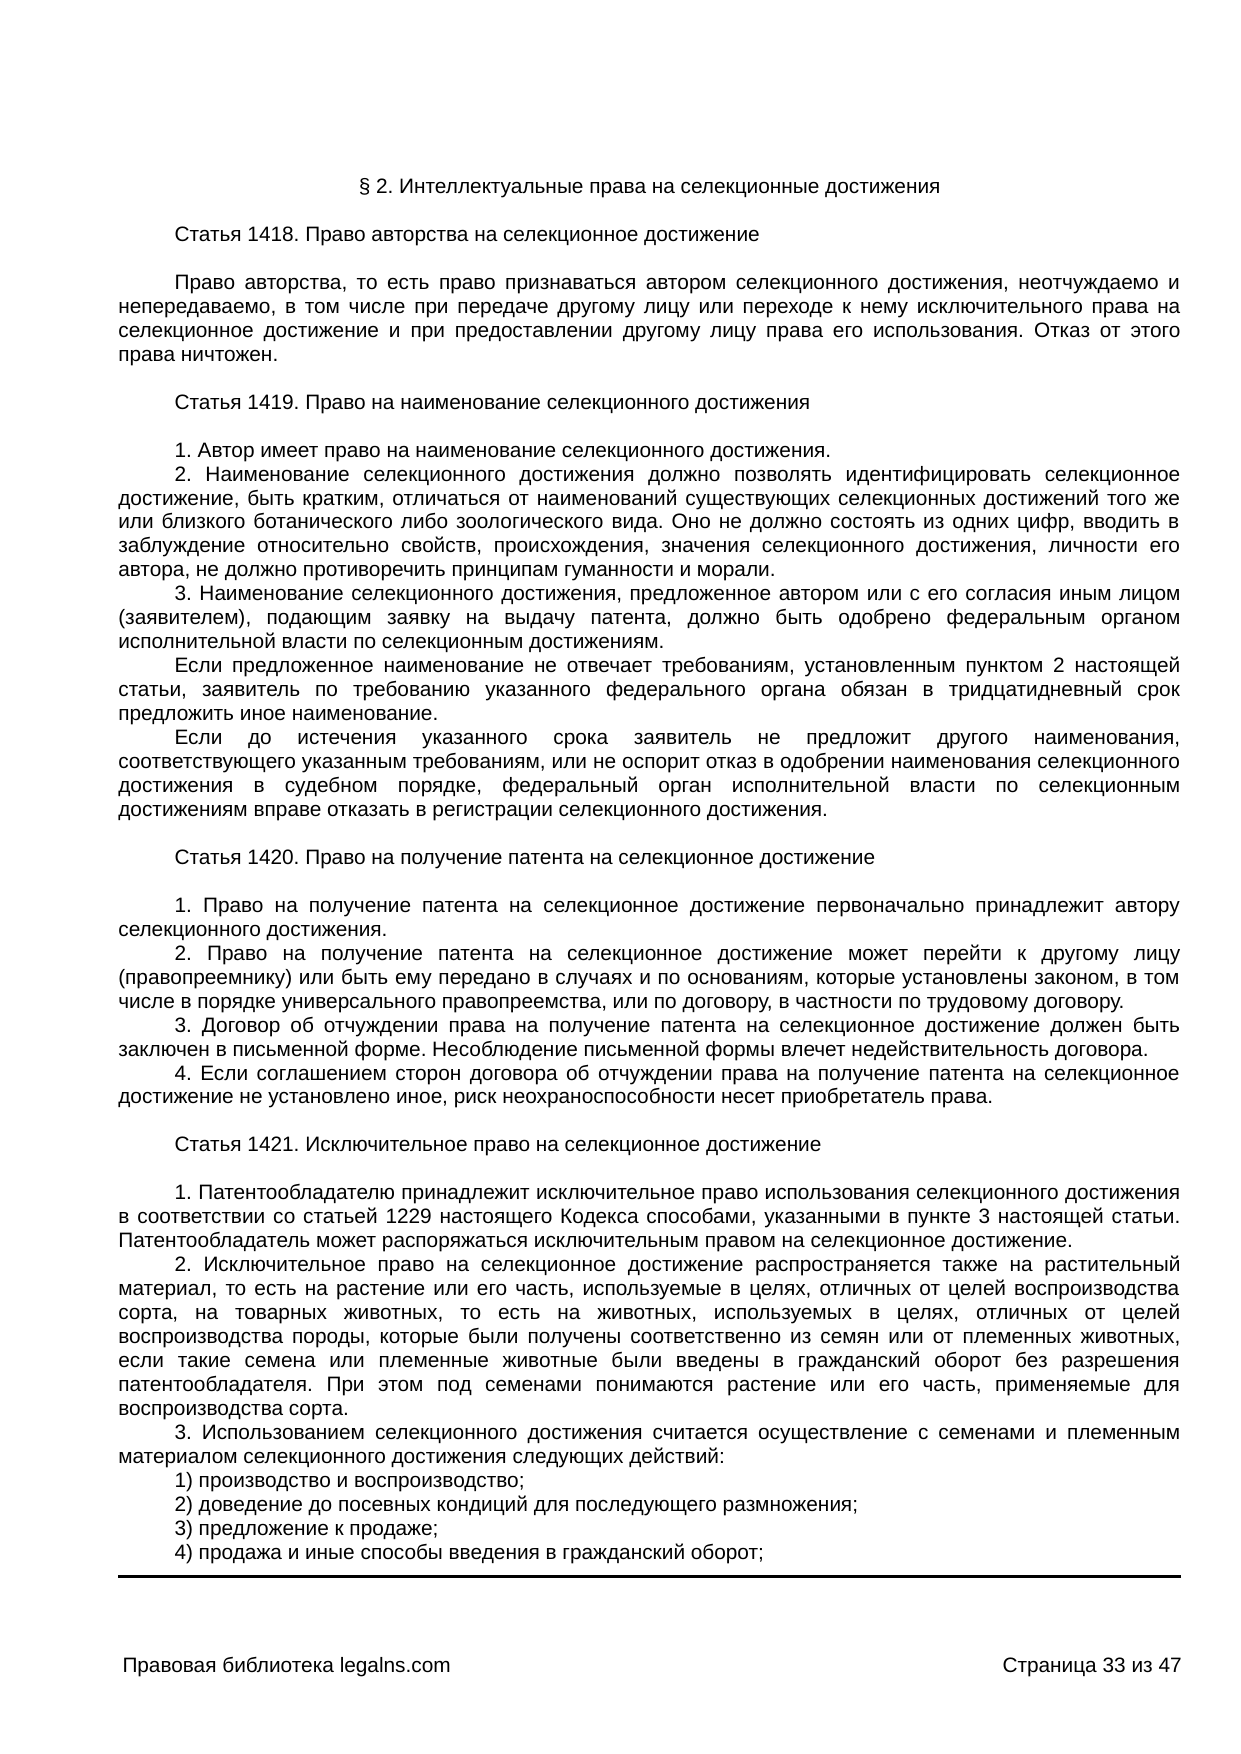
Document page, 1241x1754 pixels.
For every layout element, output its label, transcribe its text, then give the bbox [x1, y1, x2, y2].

text 3. Использованием селекционного достижения считается осуществление с семенами и племенным материалом селекционного достижения следующих действий: [118, 1420, 1181, 1468]
text Право авторства, то есть право признаваться автором селекционного достижения, неотчуждаемо и непередаваемо, в том числе при передаче другому лицу или переходе к нему исключительного права на селекционное достижение и при предоставлении другому лицу права его использования. Отказ от этого права ничтожен. [118, 270, 1181, 366]
text 3) предложение к продаже; [118, 1516, 1181, 1539]
subtitle Статья 1418. Право авторства на селекционное достижение [118, 222, 1181, 246]
text Если предложенное наименование не отвечает требованиям, установленным пунктом 2 настоящей статьи, заявитель по требованию указанного федерального органа обязан в тридцатидневный срок предложить иное наименование. [118, 653, 1181, 725]
subtitle Статья 1419. Право на наименование селекционного достижения [118, 389, 1181, 413]
text 1) производство и воспроизводство; [118, 1468, 1181, 1492]
text 2. Право на получение патента на селекционное достижение может перейти к другому лицу (правопреемнику) или быть ему передано в случаях и по основаниям, которые установлены законом, в том числе в порядке универсального правопреемства, или по договору, в частности по трудовому договору. [118, 941, 1181, 1012]
subtitle § 2. Интеллектуальные права на селекционные достижения [118, 174, 1181, 198]
text Если до истечения указанного срока заявитель не предложит другого наименования, соответствующего указанным требованиям, или не оспорит отказ в одобрении наименования селекционного достижения в судебном порядке, федеральный орган исполнительной власти по селекционным достижениям вправе отказать в регистрации селекционного достижения. [118, 725, 1181, 821]
text 3. Договор об отчуждении права на получение патента на селекционное достижение должен быть заключен в письменной форме. Несоблюдение письменной формы влечет недействительность договора. [118, 1012, 1181, 1060]
text 4. Если соглашением сторон договора об отчуждении права на получение патента на селекционное достижение не установлено иное, риск неохраноспособности несет приобретатель права. [118, 1060, 1181, 1108]
text 3. Наименование селекционного достижения, предложенное автором или с его согласия иным лицом (заявителем), подающим заявку на выдачу патента, должно быть одобрено федеральным органом исполнительной власти по селекционным достижениям. [118, 581, 1181, 653]
text 2) доведение до посевных кондиций для последующего размножения; [118, 1492, 1181, 1516]
text 1. Автор имеет право на наименование селекционного достижения. [118, 437, 1181, 461]
text 2. Исключительное право на селекционное достижение распространяется также на растительный материал, то есть на растение или его часть, используемые в целях, отличных от целей воспроизводства сорта, на товарных животных, то есть на животных, используемых в целях, отличных от целей воспроизводства породы, которые были получены соответственно из семян или от племенных животных, если такие семена или племенные животные были введены в гражданский оборот без разрешения патентообладателя. При этом под семенами понимаются растение или его часть, применяемые для воспроизводства сорта. [118, 1252, 1181, 1420]
text 1. Патентообладателю принадлежит исключительное право использования селекционного достижения в соответствии со статьей 1229 настоящего Кодекса способами, указанными в пункте 3 настоящей статьи. Патентообладатель может распоряжаться исключительным правом на селекционное достижение. [118, 1180, 1181, 1252]
text 1. Право на получение патента на селекционное достижение первоначально принадлежит автору селекционного достижения. [118, 893, 1181, 941]
text 2. Наименование селекционного достижения должно позволять идентифицировать селекционное достижение, быть кратким, отличаться от наименований существующих селекционных достижений того же или близкого ботанического либо зоологического вида. Оно не должно состоять из одних цифр, вводить в заблуждение относительно свойств, происхождения, значения селекционного достижения, личности его автора, не должно противоречить принципам гуманности и морали. [118, 461, 1181, 581]
subtitle Статья 1421. Исключительное право на селекционное достижение [118, 1132, 1181, 1156]
text 4) продажа и иные способы введения в гражданский оборот; [118, 1539, 1181, 1563]
subtitle Статья 1420. Право на получение патента на селекционное достижение [118, 845, 1181, 869]
